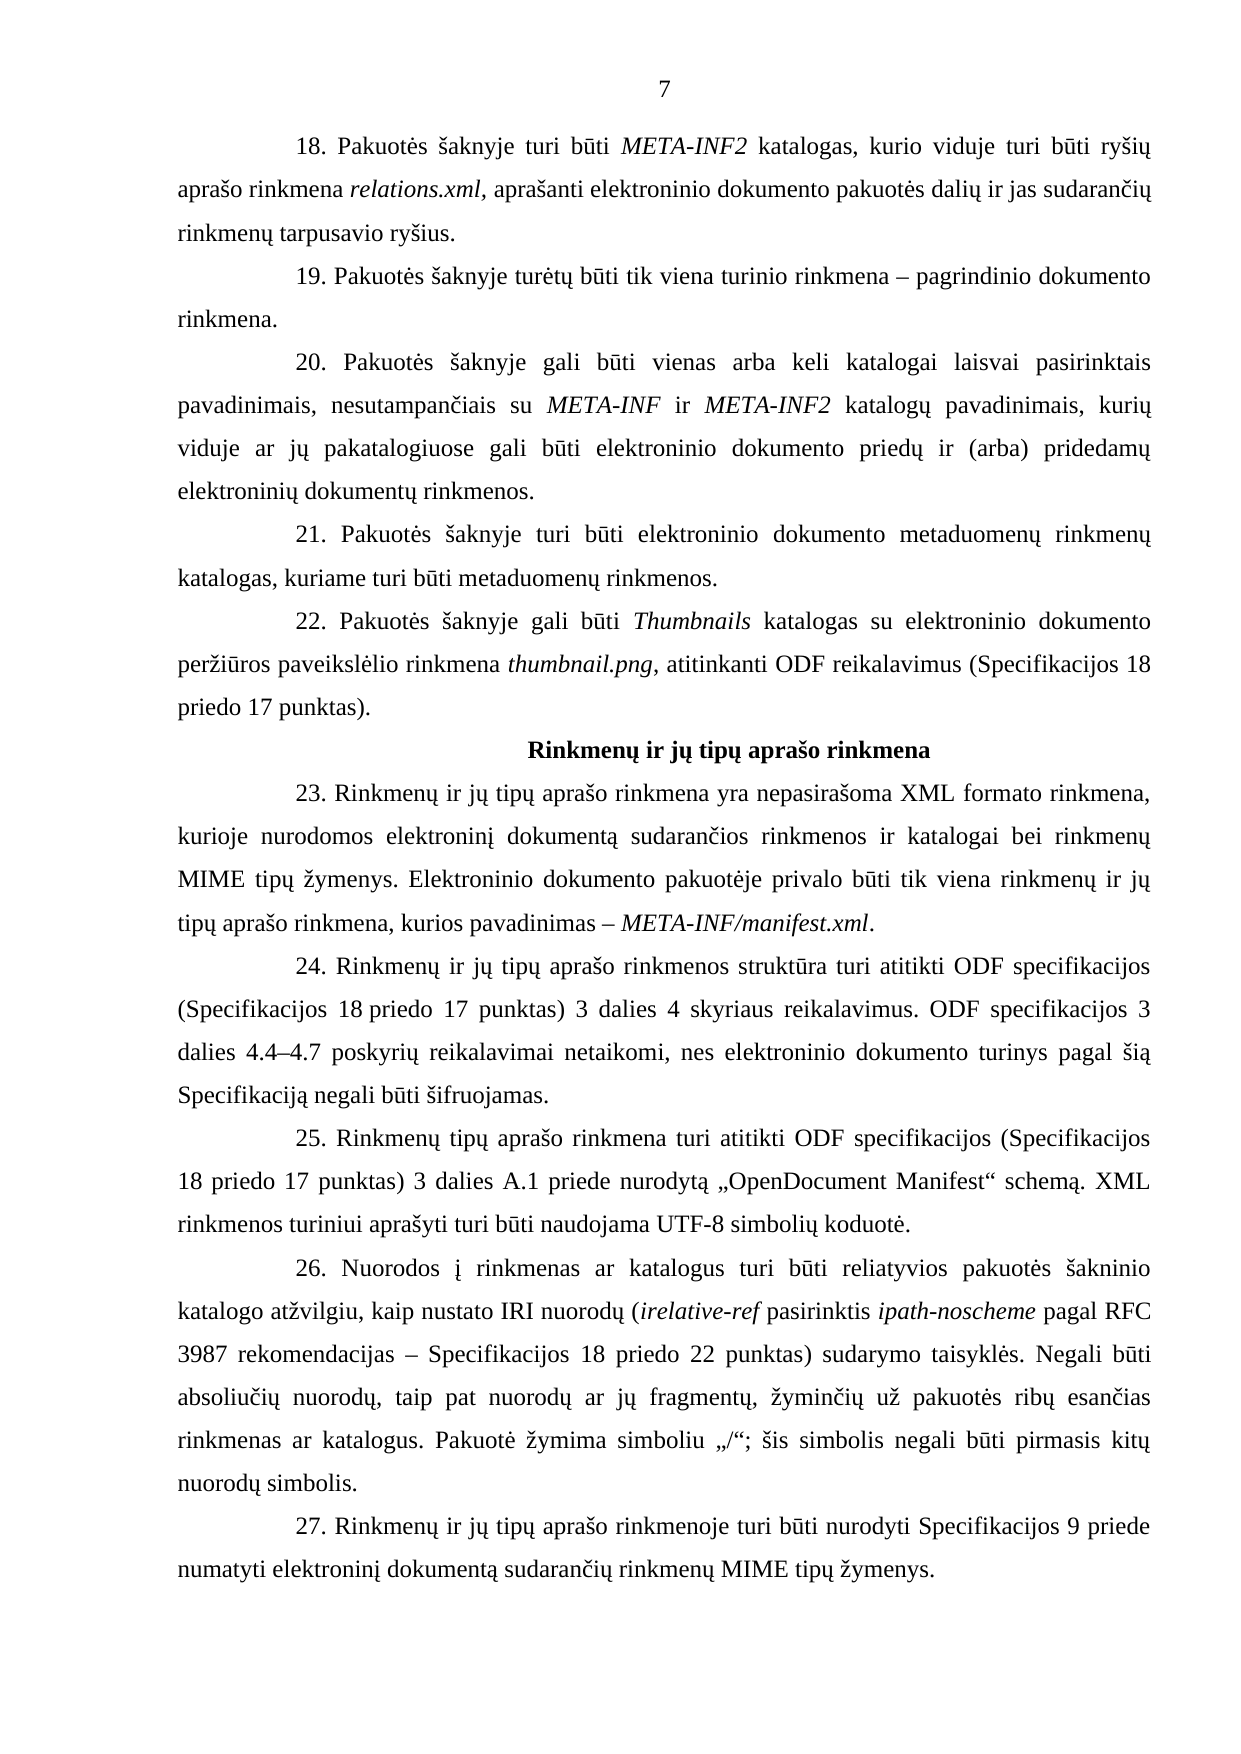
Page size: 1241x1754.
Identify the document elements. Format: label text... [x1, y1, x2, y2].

text 18. Pakuotės šaknyje turi būti META-INF2 katalogas, kurio viduje turi būti ryšių aprašo rinkmena relations.xml, aprašanti elektroninio dokumento pakuotės dalių ir jas sudarančių rinkmenų tarpusavio ryšius. [177, 131, 1152, 246]
text 23. Rinkmenų ir jų tipų aprašo rinkmena yra nepasirašoma XML formato rinkmena, kurioje nurodomos elektroninį dokumentą sudarančios rinkmenos ir katalogai bei rinkmenų MIME tipų žymenys. Elektroninio dokumento pakuotėje privalo būti tik viena rinkmenų ir jų tipų aprašo rinkmena, kurios pavadinimas – META-INF/manifest.xml. [177, 778, 1152, 936]
text 27. Rinkmenų ir jų tipų aprašo rinkmenoje turi būti nurodyti Specifikacijos 9 priede numatyti elektroninį dokumentą sudarančių rinkmenų MIME tipų žymenys. [177, 1511, 1152, 1583]
text 20. Pakuotės šaknyje gali būti vienas arba keli katalogai laisvai pasirinktais pavadinimais, nesutampančiais su META-INF ir META-INF2 katalogų pavadinimais, kurių viduje ar jų pakatalogiuose gali būti elektroninio dokumento priedų ir (arba) pridedamų elektroninių dokumentų rinkmenos. [177, 347, 1152, 505]
text 22. Pakuotės šaknyje gali būti Thumbnails katalogas su elektroninio dokumento peržiūros paveikslėlio rinkmena thumbnail.png, atitinkanti ODF reikalavimus (Specifikacijos 18 priedo 17 punktas). [177, 606, 1152, 721]
text 24. Rinkmenų ir jų tipų aprašo rinkmenos struktūra turi atitikti ODF specifikacijos (Specifikacijos 18 priedo 17 punktas) 3 dalies 4 skyriaus reikalavimus. ODF specifikacijos 3 dalies 4.4–4.7 poskyrių reikalavimai netaikomi, nes elektroninio dokumento turinys pagal šią Specifikaciją negali būti šifruojamas. [177, 951, 1152, 1109]
text 25. Rinkmenų tipų aprašo rinkmena turi atitikti ODF specifikacijos (Specifikacijos 18 priedo 17 punktas) 3 dalies A.1 priede nurodytą „OpenDocument Manifest“ schemą. XML rinkmenos turiniui aprašyti turi būti naudojama UTF-8 simbolių koduotė. [177, 1123, 1152, 1238]
text 21. Pakuotės šaknyje turi būti elektroninio dokumento metaduomenų rinkmenų katalogas, kuriame turi būti metaduomenų rinkmenos. [177, 519, 1152, 591]
text Rinkmenų ir jų tipų aprašo rinkmena [177, 735, 1163, 764]
text 26. Nuorodos į rinkmenas ar katalogus turi būti reliatyvios pakuotės šakninio katalogo atžvilgiu, kaip nustato IRI nuorodų (irelative-ref pasirinktis ipath-noscheme pagal RFC 3987 rekomendacijas – Specifikacijos 18 priedo 22 punktas) sudarymo taisyklės. Negali būti absoliučių nuorodų, taip pat nuorodų ar jų fragmentų, žyminčių už pakuotės ribų esančias rinkmenas ar katalogus. Pakuotė žymima simboliu „/“; šis simbolis negali būti pirmasis kitų nuorodų simbolis. [177, 1253, 1152, 1497]
text 19. Pakuotės šaknyje turėtų būti tik viena turinio rinkmena – pagrindinio dokumento rinkmena. [177, 261, 1152, 333]
